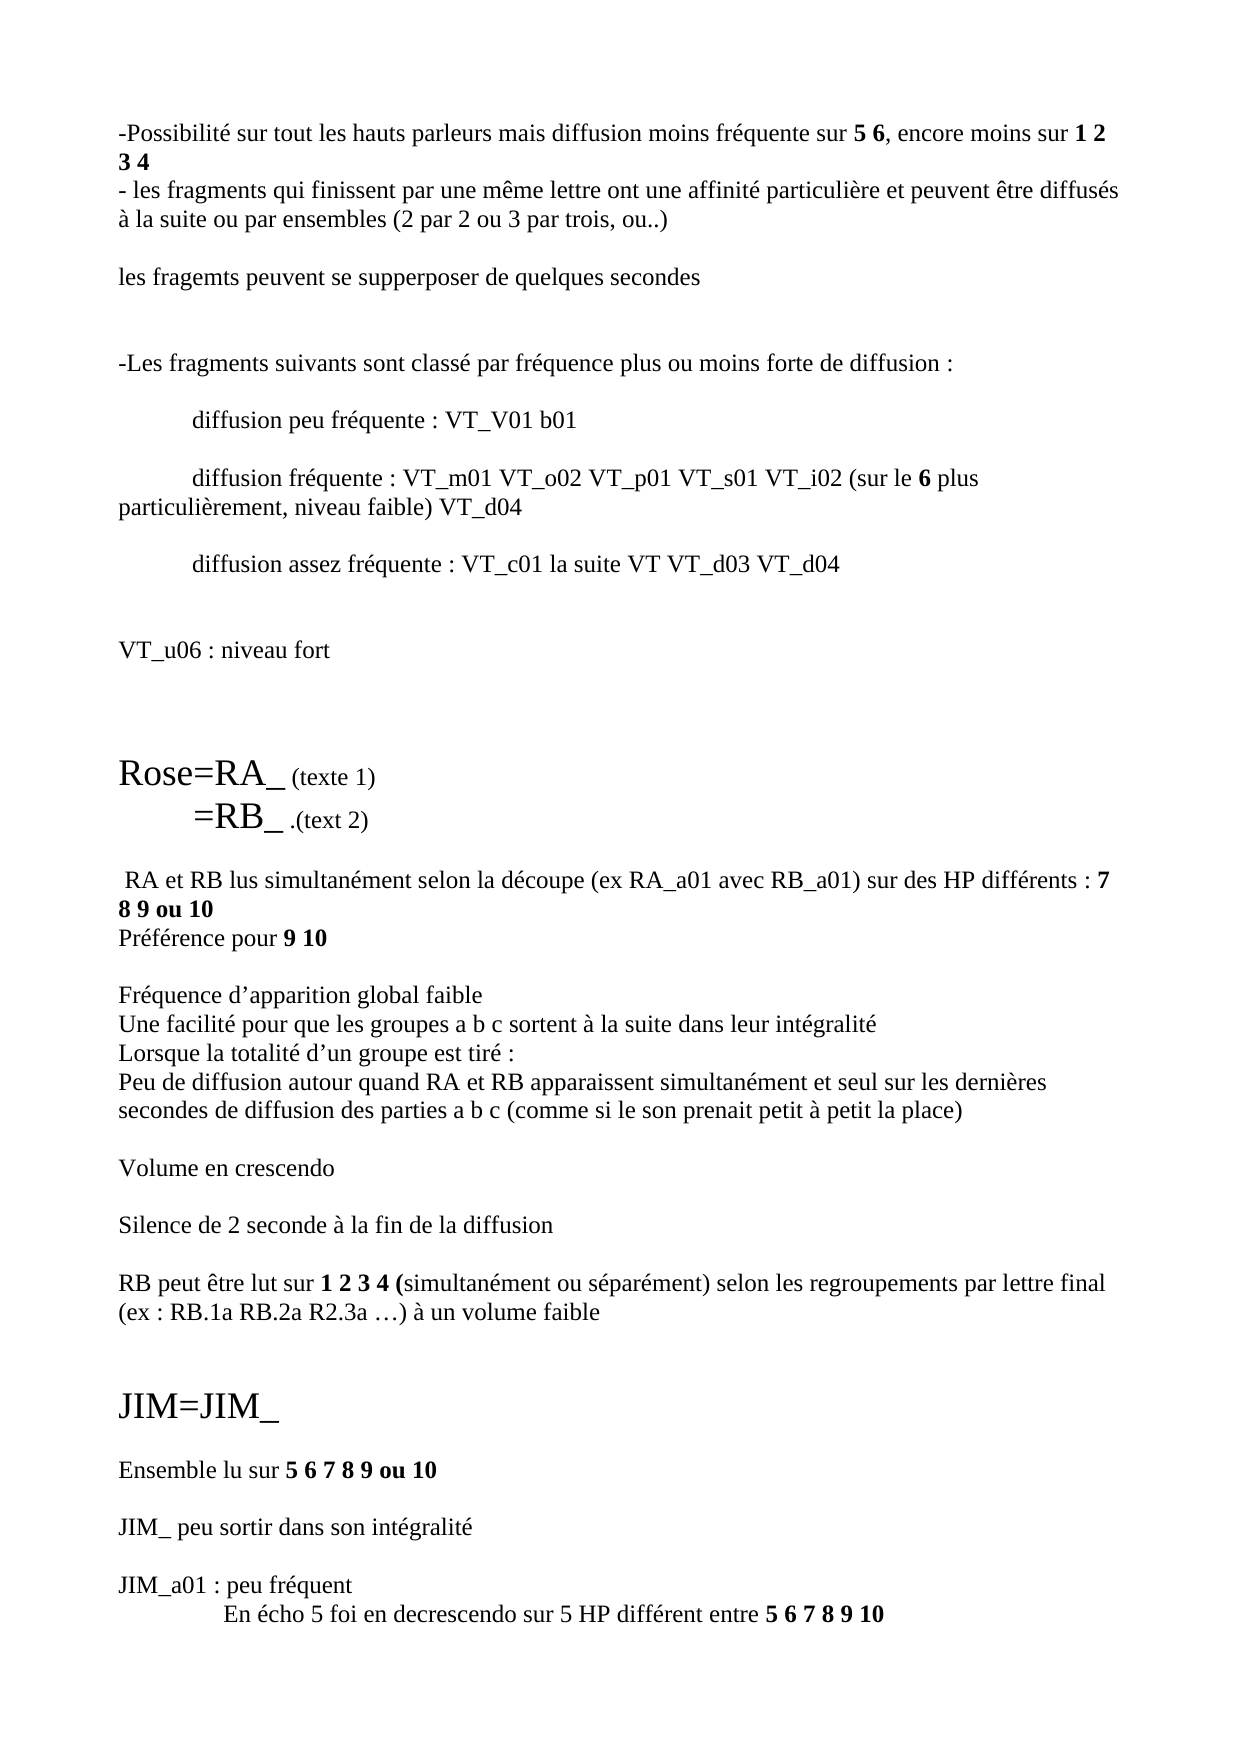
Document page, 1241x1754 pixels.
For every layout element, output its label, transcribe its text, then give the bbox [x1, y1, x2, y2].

text Silence de 2 seconde à la fin de la diffusion [118, 1211, 1122, 1239]
text JIM=JIM_ [118, 1383, 1122, 1426]
text RA et RB lus simultanément selon la découpe (ex RA_a01 avec RB_a01) sur des HP différents : 7 8 9 ou 10 [118, 866, 1122, 923]
text =RB_ .(text 2) [118, 794, 1122, 837]
text Ensemble lu sur 5 6 7 8 9 ou 10 [118, 1455, 1122, 1484]
text -Possibilité sur tout les hauts parleurs mais diffusion moins fréquente sur 5 6, encore moins sur 1 2 3 4 [118, 118, 1122, 176]
text -Les fragments suivants sont classé par fréquence plus ou moins forte de diffusion : [118, 348, 1122, 377]
text En écho 5 foi en decrescendo sur 5 HP différent entre 5 6 7 8 9 10 [118, 1599, 1122, 1627]
text JIM_a01 : peu fréquent [118, 1570, 1122, 1599]
text Une facilité pour que les groupes a b c sortent à la suite dans leur intégralité [118, 1009, 1122, 1038]
text VT_u06 : niveau fort [118, 636, 1122, 664]
text Rose=RA_ (texte 1) [118, 751, 1122, 794]
text Peu de diffusion autour quand RA et RB apparaissent simultanément et seul sur les dernières secondes de diffusion des parties a b c (comme si le son prenait petit à petit la place) [118, 1067, 1122, 1124]
text Fréquence d’apparition global faible [118, 981, 1122, 1009]
text Lorsque la totalité d’un groupe est tiré : [118, 1038, 1122, 1067]
text - les fragments qui finissent par une même lettre ont une affinité particulière et peuvent être diffusés à la suite ou par ensembles (2 par 2 ou 3 par trois, ou..) [118, 176, 1122, 233]
text RB peut être lut sur 1 2 3 4 (simultanément ou séparément) selon les regroupements par lettre final (ex : RB.1a RB.2a R2.3a …) à un volume faible [118, 1268, 1122, 1326]
text diffusion assez fréquente : VT_c01 la suite VT VT_d03 VT_d04 [118, 549, 1122, 578]
text diffusion fréquente : VT_m01 VT_o02 VT_p01 VT_s01 VT_i02 (sur le 6 plus particulièrement, niveau faible) VT_d04 [118, 463, 1122, 521]
text les fragemts peuvent se supperposer de quelques secondes [118, 262, 1122, 291]
text JIM_ peu sortir dans son intégralité [118, 1512, 1122, 1541]
text Préférence pour 9 10 [118, 923, 1122, 952]
text Volume en crescendo [118, 1153, 1122, 1182]
text diffusion peu fréquente : VT_V01 b01 [118, 406, 1122, 434]
